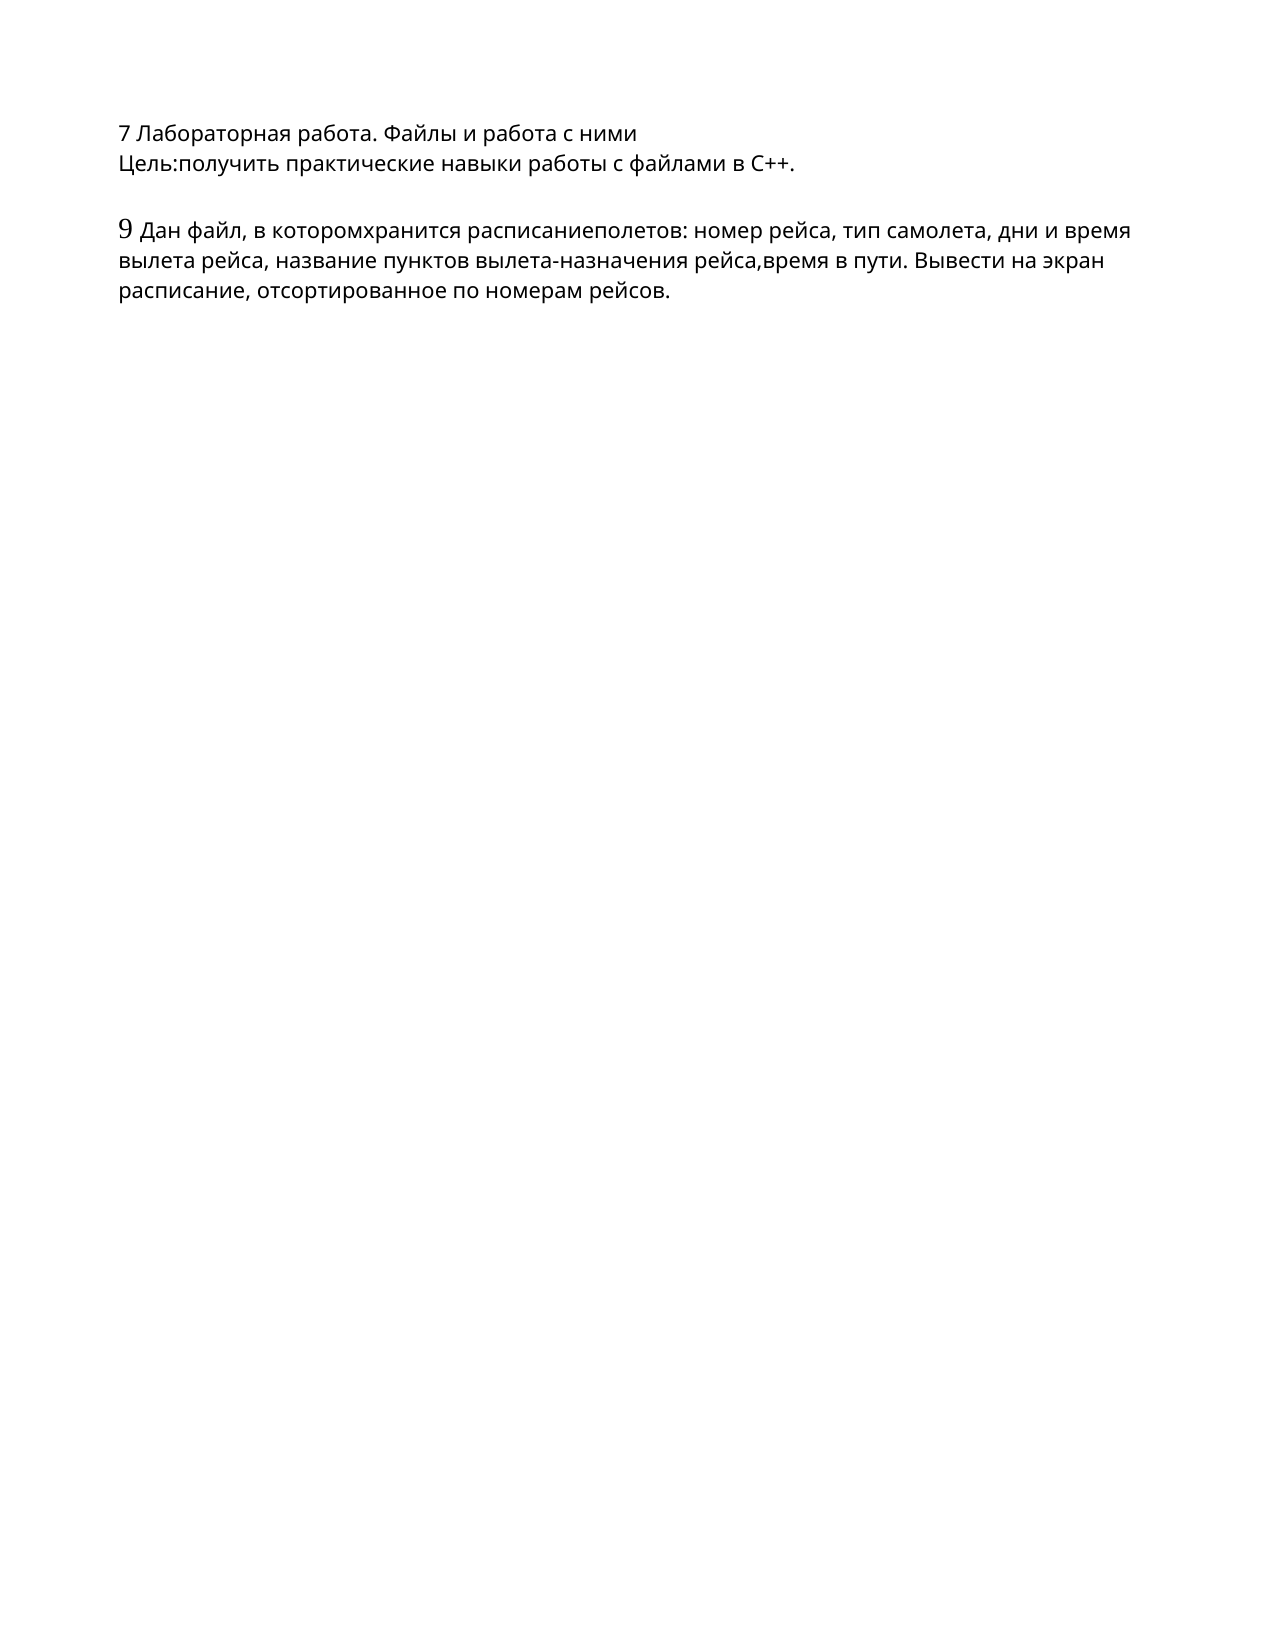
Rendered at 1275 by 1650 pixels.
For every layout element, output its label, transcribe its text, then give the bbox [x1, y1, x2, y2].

text Цель:получить практические навыки работы с файлами в С++. [118, 148, 1157, 178]
text 7 Лабораторная работа. Файлы и работа с ними [118, 118, 1157, 148]
text 9 Дан файл, в которомхранится расписаниеполетов: номер рейса, тип самолета, дни и время вылета рейса, название пунктов вылета-назначения рейса,время в пути. Вывести на экран расписание, отсортированное по номерам рейсов. [118, 211, 1157, 304]
